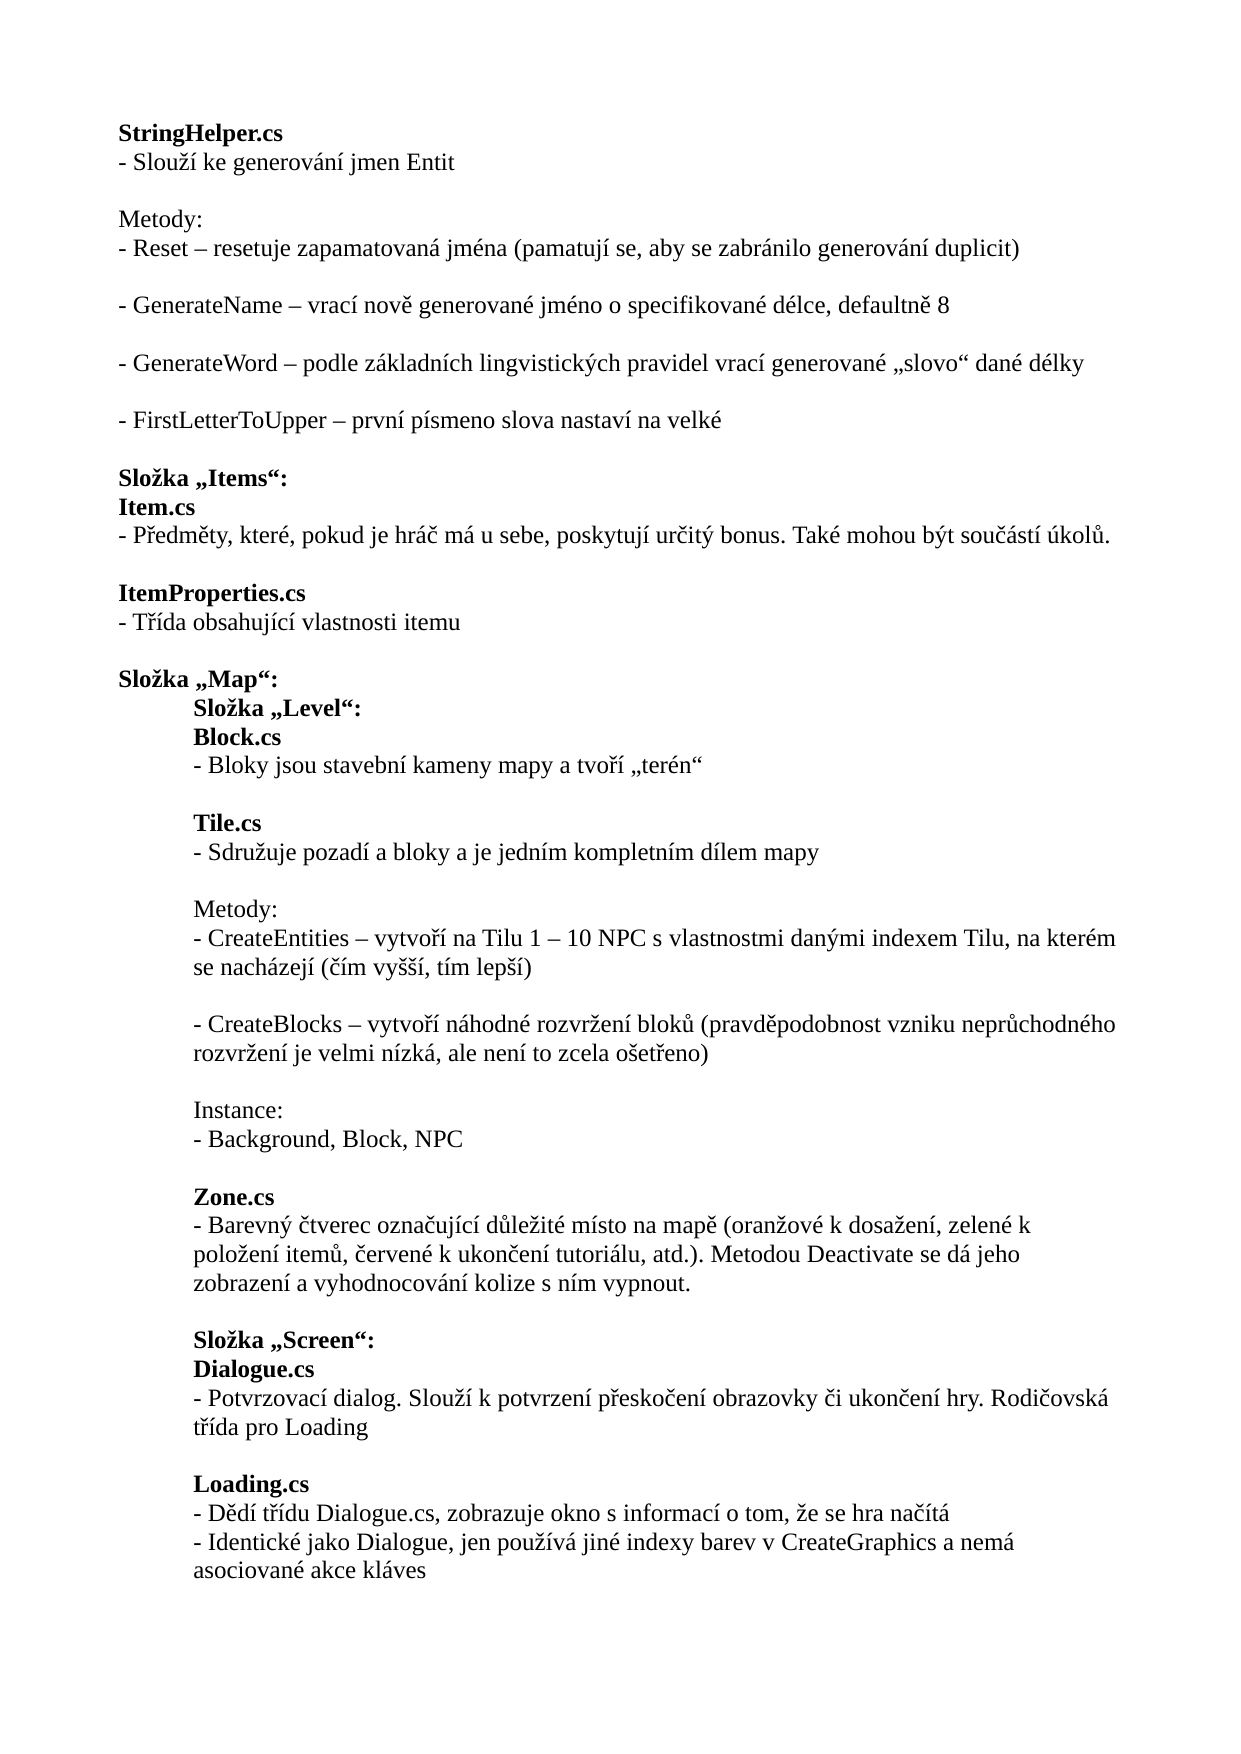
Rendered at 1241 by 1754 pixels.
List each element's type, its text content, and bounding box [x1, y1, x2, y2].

text Složka „Items“: [118, 463, 1122, 492]
text - CreateBlocks – vytvoří náhodné rozvržení bloků (pravděpodobnost vzniku neprůchodného rozvržení je velmi nízká, ale není to zcela ošetřeno) [118, 1009, 1122, 1067]
text Složka „Screen“: [118, 1326, 1122, 1354]
text - Slouží ke generování jmen Entit [118, 147, 1122, 176]
text - GenerateWord – podle základních lingvistických pravidel vrací generované „slovo“ dané délky [118, 348, 1122, 377]
text - Reset – resetuje zapamatovaná jména (pamatují se, aby se zabránilo generování duplicit) [118, 233, 1122, 262]
text Loading.cs [118, 1469, 1122, 1498]
text - Background, Block, NPC [118, 1124, 1122, 1153]
text - Dědí třídu Dialogue.cs, zobrazuje okno s informací o tom, že se hra načítá - Identické jako Dialogue, jen používá jiné indexy barev v CreateGraphics a nemá asociované akce kláves [118, 1498, 1122, 1584]
text Instance: [118, 1067, 1122, 1124]
text Block.cs [118, 722, 1122, 751]
text - Třída obsahující vlastnosti itemu [118, 607, 1122, 636]
text StringHelper.cs [118, 118, 1122, 147]
text Zone.cs [118, 1182, 1122, 1211]
text Složka „Map“: [118, 664, 1122, 693]
text Item.cs [118, 492, 1122, 521]
text - Bloky jsou stavební kameny mapy a tvoří „terén“ [118, 751, 1122, 779]
text - Barevný čtverec označující důležité místo na mapě (oranžové k dosažení, zelené k položení itemů, červené k ukončení tutoriálu, atd.). Metodou Deactivate se dá jeho zobrazení a vyhodnocování kolize s ním vypnout. [118, 1211, 1122, 1297]
text - FirstLetterToUpper – první písmeno slova nastaví na velké [118, 406, 1122, 434]
text - CreateEntities – vytvoří na Tilu 1 – 10 NPC s vlastnostmi danými indexem Tilu, na kterém se nacházejí (čím vyšší, tím lepší) [118, 923, 1122, 981]
text - GenerateName – vrací nově generované jméno o specifikované délce, defaultně 8 [118, 291, 1122, 319]
text Metody: [118, 894, 1122, 923]
text ItemProperties.cs [118, 578, 1122, 607]
text - Potvrzovací dialog. Slouží k potvrzení přeskočení obrazovky či ukončení hry. Rodičovská třída pro Loading [118, 1383, 1122, 1441]
text Tile.cs [118, 808, 1122, 837]
text - Předměty, které, pokud je hráč má u sebe, poskytují určitý bonus. Také mohou být součástí úkolů. [118, 521, 1122, 549]
text Složka „Level“: [118, 693, 1122, 722]
text Dialogue.cs [118, 1354, 1122, 1383]
text Metody: [118, 204, 1122, 233]
text - Sdružuje pozadí a bloky a je jedním kompletním dílem mapy [118, 837, 1122, 866]
